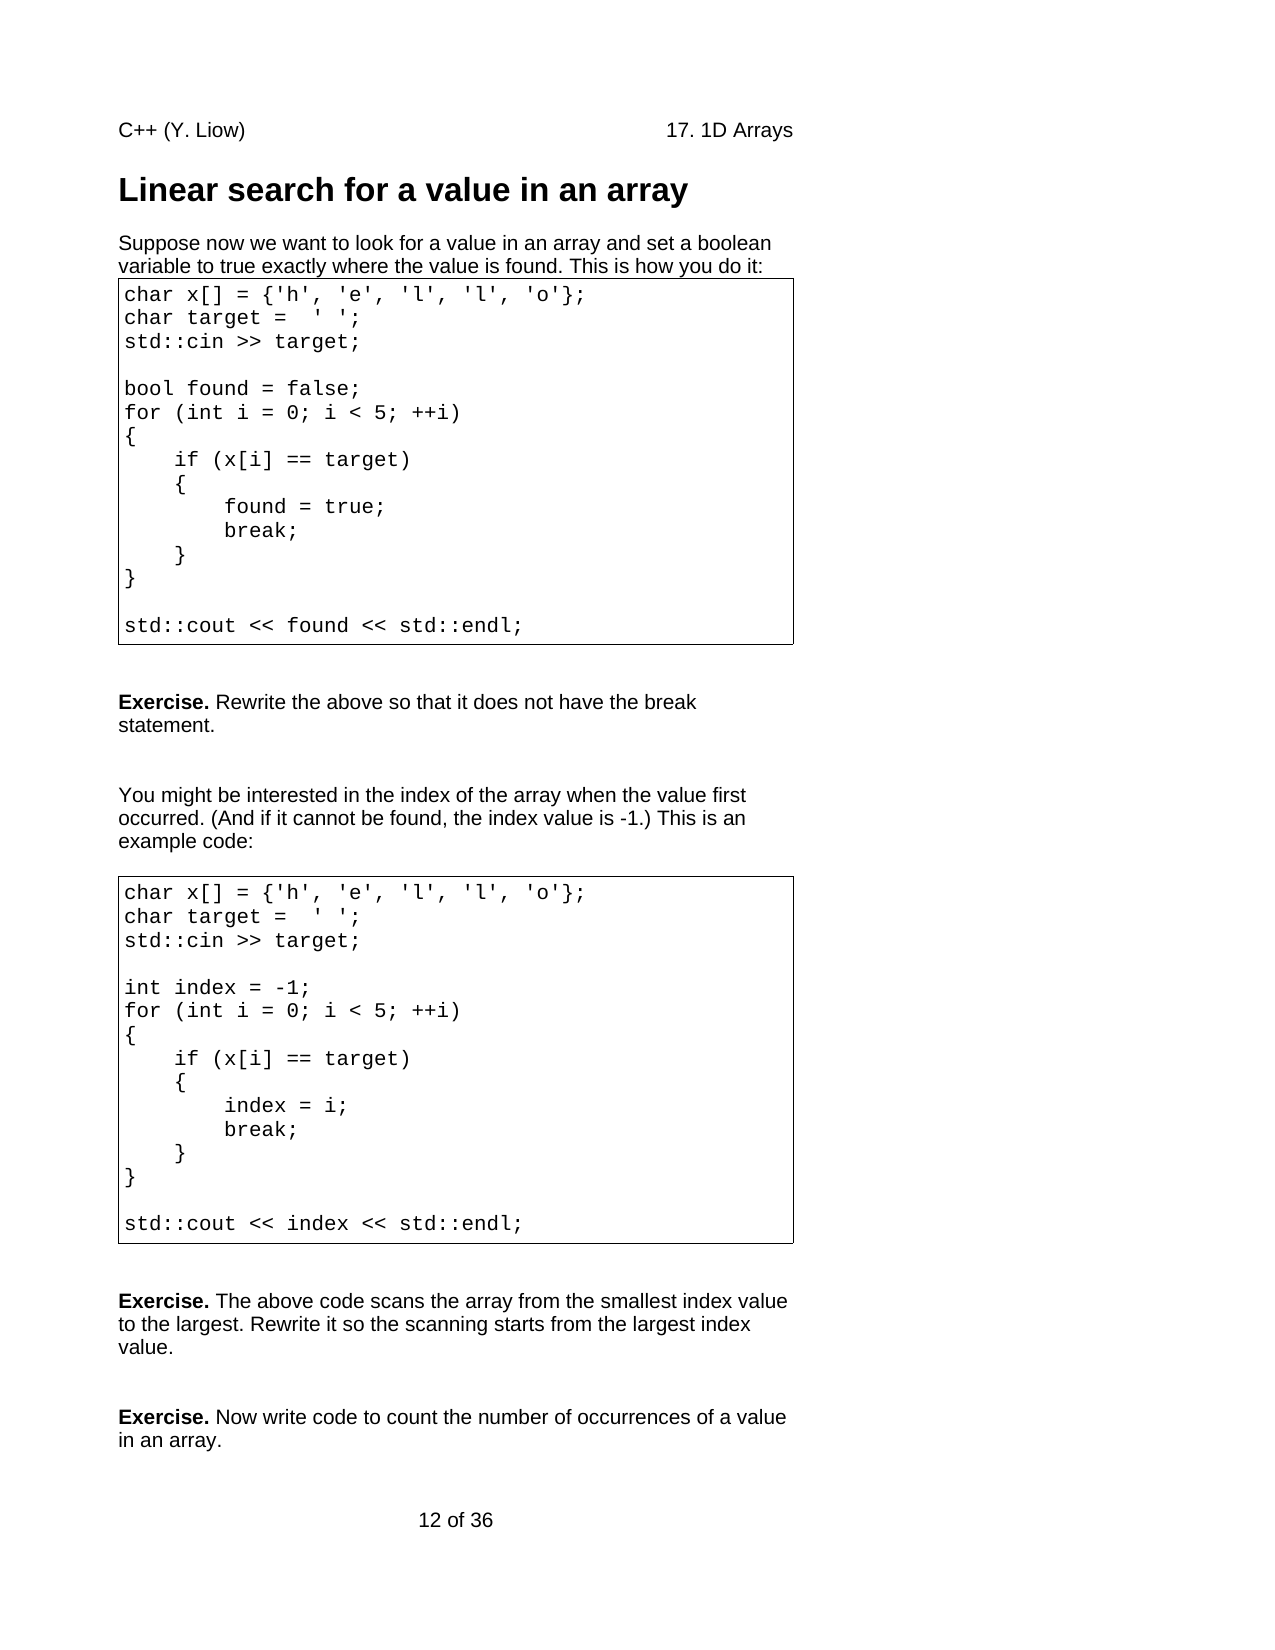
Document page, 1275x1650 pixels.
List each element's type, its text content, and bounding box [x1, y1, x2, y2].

text You might be interested in the index of the array when the value first occurred. (And if it cannot be found, the index value is -1.) This is an example code: [118, 783, 793, 853]
text Exercise. The above code scans the array from the smallest index value to the largest. Rewrite it so the scanning starts from the largest index value. [118, 1289, 793, 1359]
table_header char x[] = {'h', 'e', 'l', 'l', 'o'}; char target = ' '; std::cin >> target; int index = -1; for (int i = 0; i < 5; ++i) { if (x[i] == target) { index = i; break; } } std::cout << index << std::endl; [119, 877, 793, 1243]
table_header char x[] = {'h', 'e', 'l', 'l', 'o'}; char target = ' '; std::cin >> target; bool found = false; for (int i = 0; i < 5; ++i) { if (x[i] == target) { found = true; break; } } std::cout << found << std::endl; [119, 279, 793, 644]
text Suppose now we want to look for a value in an array and set a boolean variable to true exactly where the value is found. This is how you do it: [118, 231, 793, 278]
text Linear search for a value in an array [118, 171, 793, 208]
text Exercise. Now write code to count the number of occurrences of a value in an array. [118, 1405, 793, 1452]
text Exercise. Rewrite the above so that it does not have the break statement. [118, 691, 793, 737]
